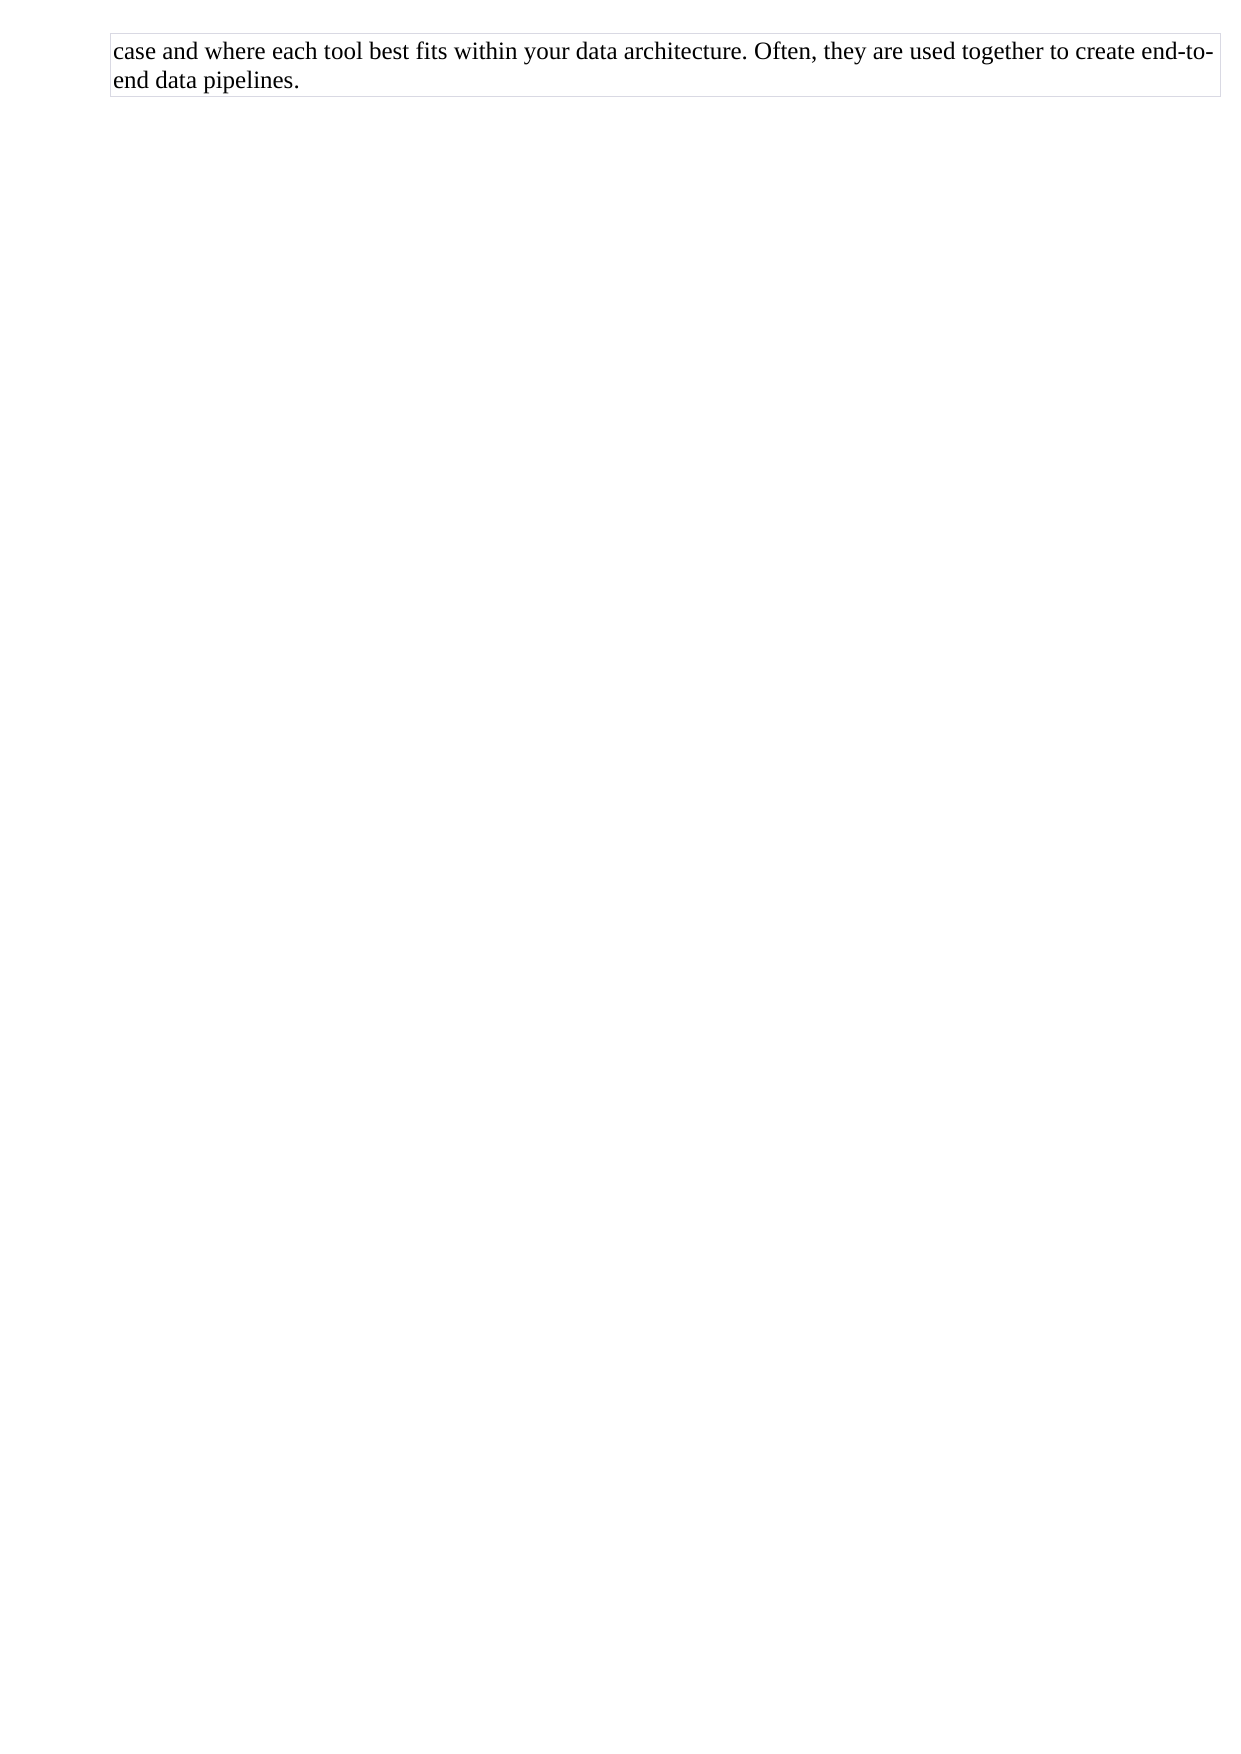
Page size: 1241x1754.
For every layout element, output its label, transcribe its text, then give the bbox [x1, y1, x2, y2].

text case and where each tool best fits within your data architecture. Often, they are used together to create end-to-end data pipelines. [111, 34, 1220, 96]
